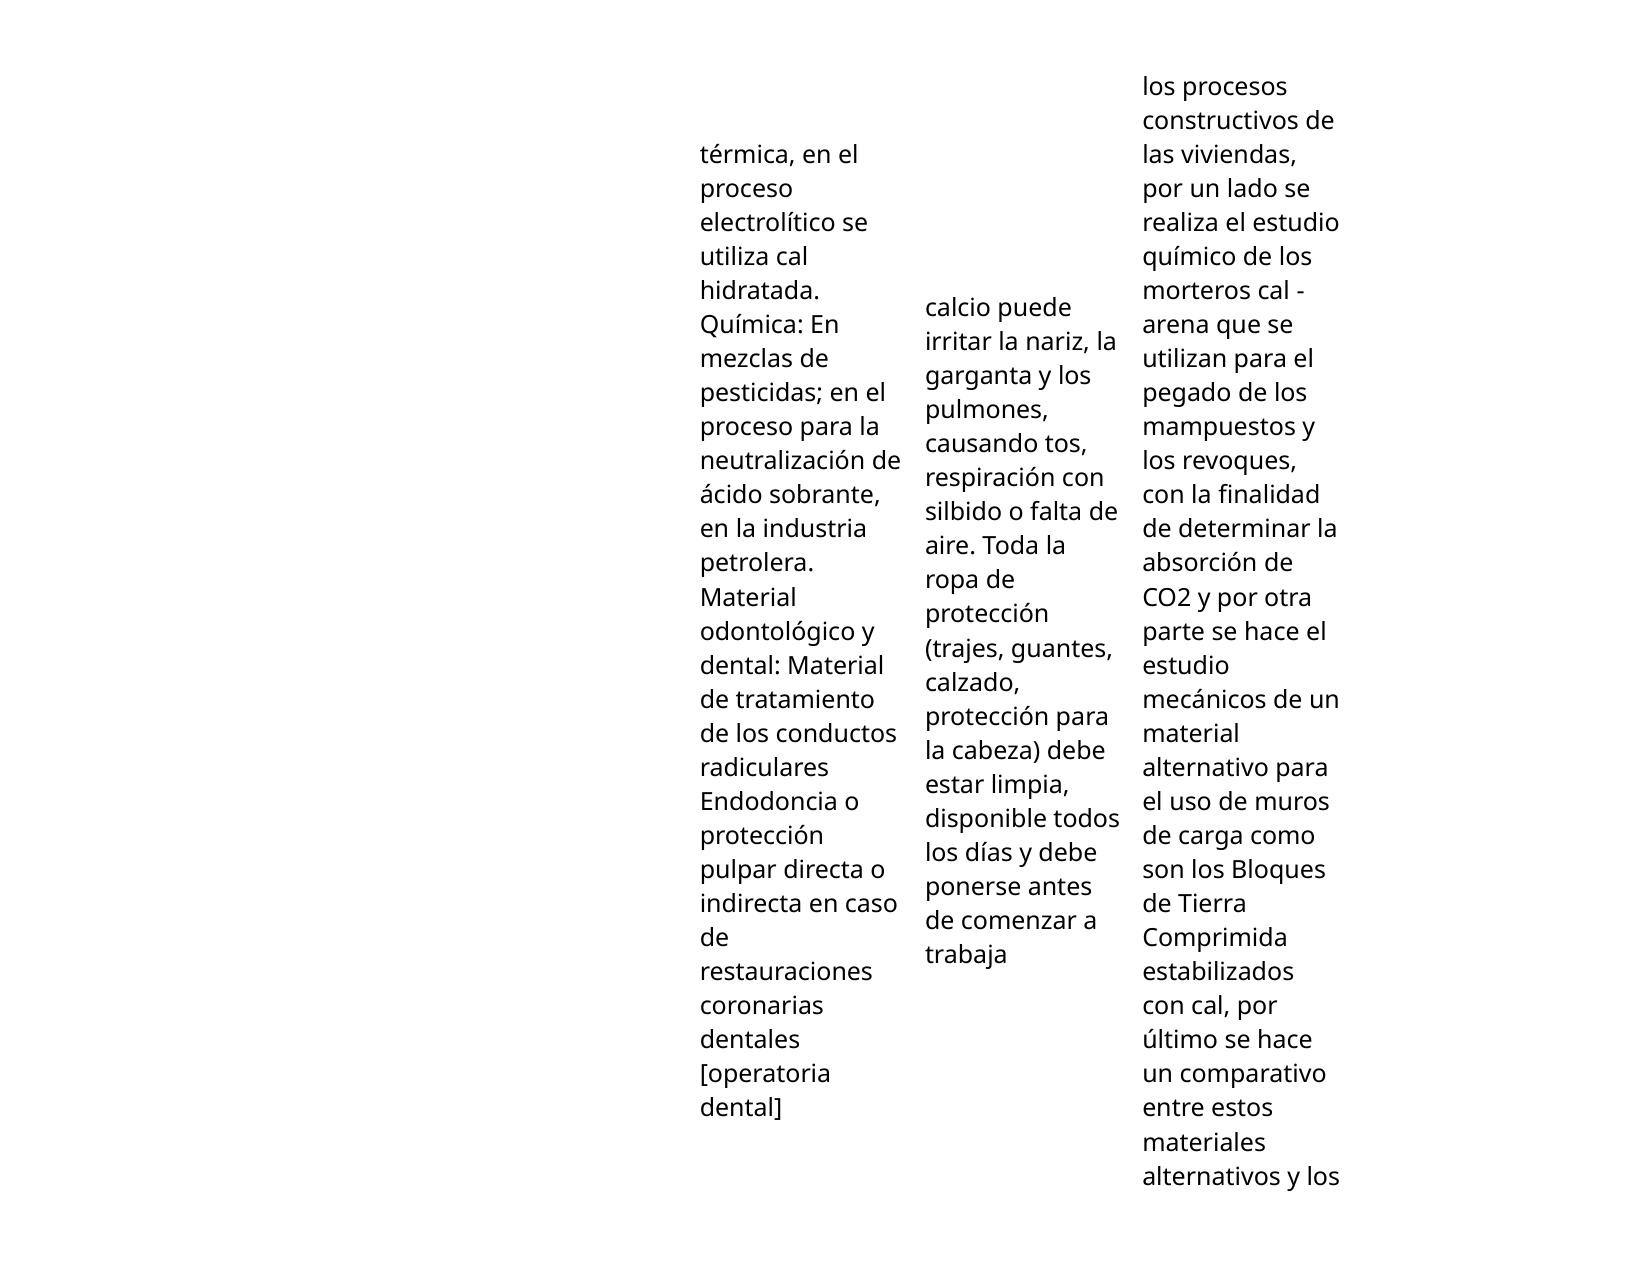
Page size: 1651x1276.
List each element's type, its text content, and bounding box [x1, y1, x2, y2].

table_cell térmica, en el proceso electrolítico se utiliza cal hidratada. Química: En mezclas de pesticidas; en el proceso para la neutralización de ácido sobrante, en la industria petrolera. Material odontológico y dental: Material de tratamiento de los conductos radiculares Endodoncia o protección pulpar directa o indirecta en caso de restauraciones coronarias dentales [operatoria dental] [690, 59, 916, 1201]
table_cell calcio puede irritar la nariz, la garganta y los pulmones, causando tos, respiración con silbido o falta de aire. Toda la ropa de protección (trajes, guantes, calzado, protección para la cabeza) debe estar limpia, disponible todos los días y debe ponerse antes de comenzar a trabaja [916, 59, 1133, 1201]
table_cell [539, 59, 690, 1201]
table_cell los procesos constructivos de las viviendas, por un lado se realiza el estudio químico de los morteros cal - arena que se utilizan para el pegado de los mampuestos y los revoques, con la finalidad de determinar la absorción de CO2 y por otra parte se hace el estudio mecánicos de un material alternativo para el uso de muros de carga como son los Bloques de Tierra Comprimida estabilizados con cal, por último se hace un comparativo entre estos materiales alternativos y los [1133, 59, 1352, 1201]
table_cell [401, 59, 539, 1201]
table_cell [245, 59, 401, 1201]
table_cell [118, 59, 245, 1201]
